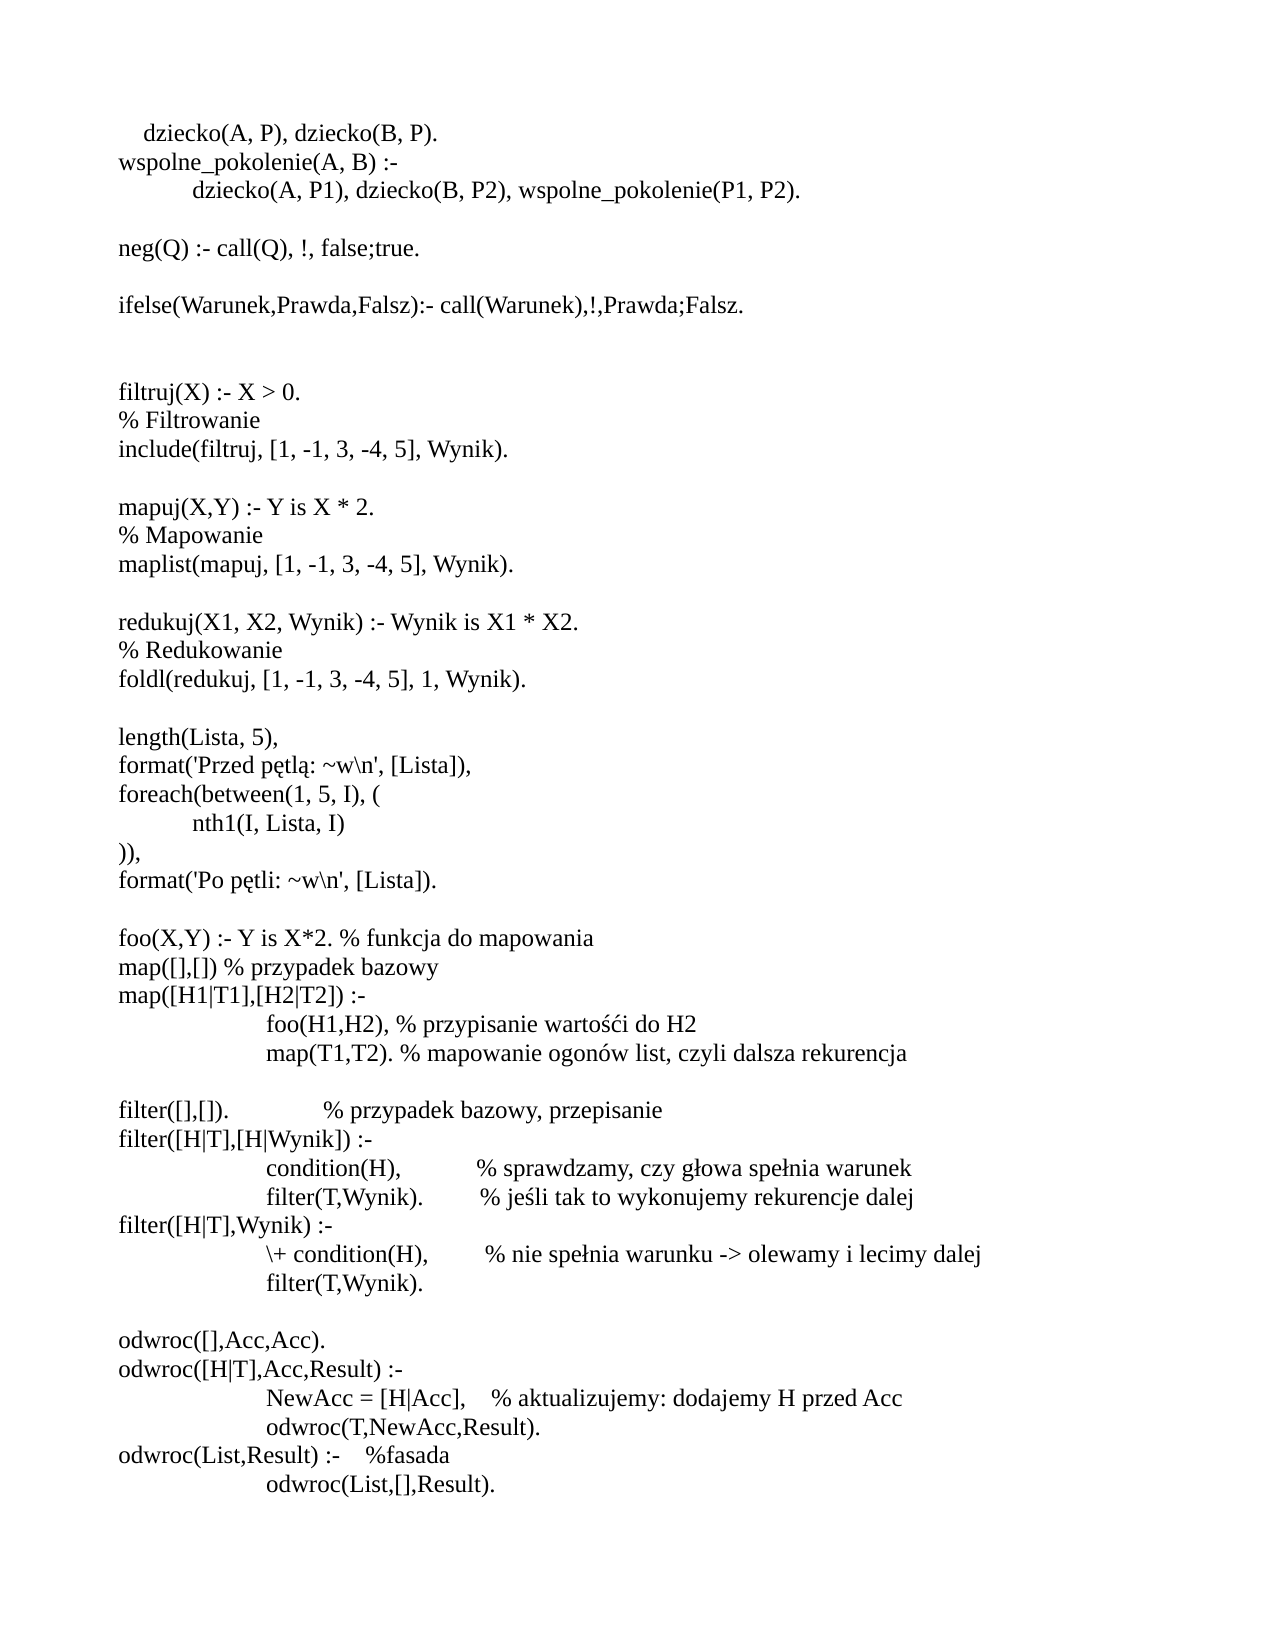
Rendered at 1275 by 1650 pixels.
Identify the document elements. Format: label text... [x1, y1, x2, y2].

text maplist(mapuj, [1, -1, 3, -4, 5], Wynik). [118, 549, 1157, 578]
text foldl(redukuj, [1, -1, 3, -4, 5], 1, Wynik). [118, 664, 1157, 693]
text % Mapowanie [118, 521, 1157, 549]
text % Redukowanie [118, 636, 1157, 664]
text ifelse(Warunek,Prawda,Falsz):- call(Warunek),!,Prawda;Falsz. [118, 291, 1157, 319]
text include(filtruj, [1, -1, 3, -4, 5], Wynik). [118, 434, 1157, 463]
text dziecko(A, P1), dziecko(B, P2), wspolne_pokolenie(P1, P2). [118, 176, 1157, 204]
text length(Lista, 5), format('Przed pętlą: ~w\n', [Lista]), foreach(between(1, 5, I), ( nth1(I, Lista, I) )), format('Po pętli: ~w\n', [Lista]). [118, 722, 1157, 894]
text redukuj(X1, X2, Wynik) :- Wynik is X1 * X2. [118, 607, 1157, 636]
text filter([],[]). % przypadek bazowy, przepisanie filter([H|T],[H|Wynik]) :- condition(H), % sprawdzamy, czy głowa spełnia warunek filter(T,Wynik). % jeśli tak to wykonujemy rekurencje dalej filter([H|T],Wynik) :- \+ condition(H), % nie spełnia warunku -> olewamy i lecimy dalej filter(T,Wynik). [118, 1096, 1157, 1297]
text % Filtrowanie [118, 406, 1157, 434]
text filtruj(X) :- X > 0. [118, 377, 1157, 406]
text odwroc([],Acc,Acc). odwroc([H|T],Acc,Result) :- NewAcc = [H|Acc], % aktualizujemy: dodajemy H przed Acc odwroc(T,NewAcc,Result). odwroc(List,Result) :- %fasada odwroc(List,[],Result). [118, 1326, 1157, 1498]
text mapuj(X,Y) :- Y is X * 2. [118, 492, 1157, 521]
text wspolne_pokolenie(A, B) :- [118, 147, 1157, 176]
text foo(X,Y) :- Y is X*2. % funkcja do mapowania map([],[]) % przypadek bazowy map([H1|T1],[H2|T2]) :- foo(H1,H2), % przypisanie wartośći do H2 map(T1,T2). % mapowanie ogonów list, czyli dalsza rekurencja [118, 923, 1157, 1067]
text neg(Q) :- call(Q), !, false;true. [118, 233, 1157, 262]
text dziecko(A, P), dziecko(B, P). [118, 118, 1157, 147]
